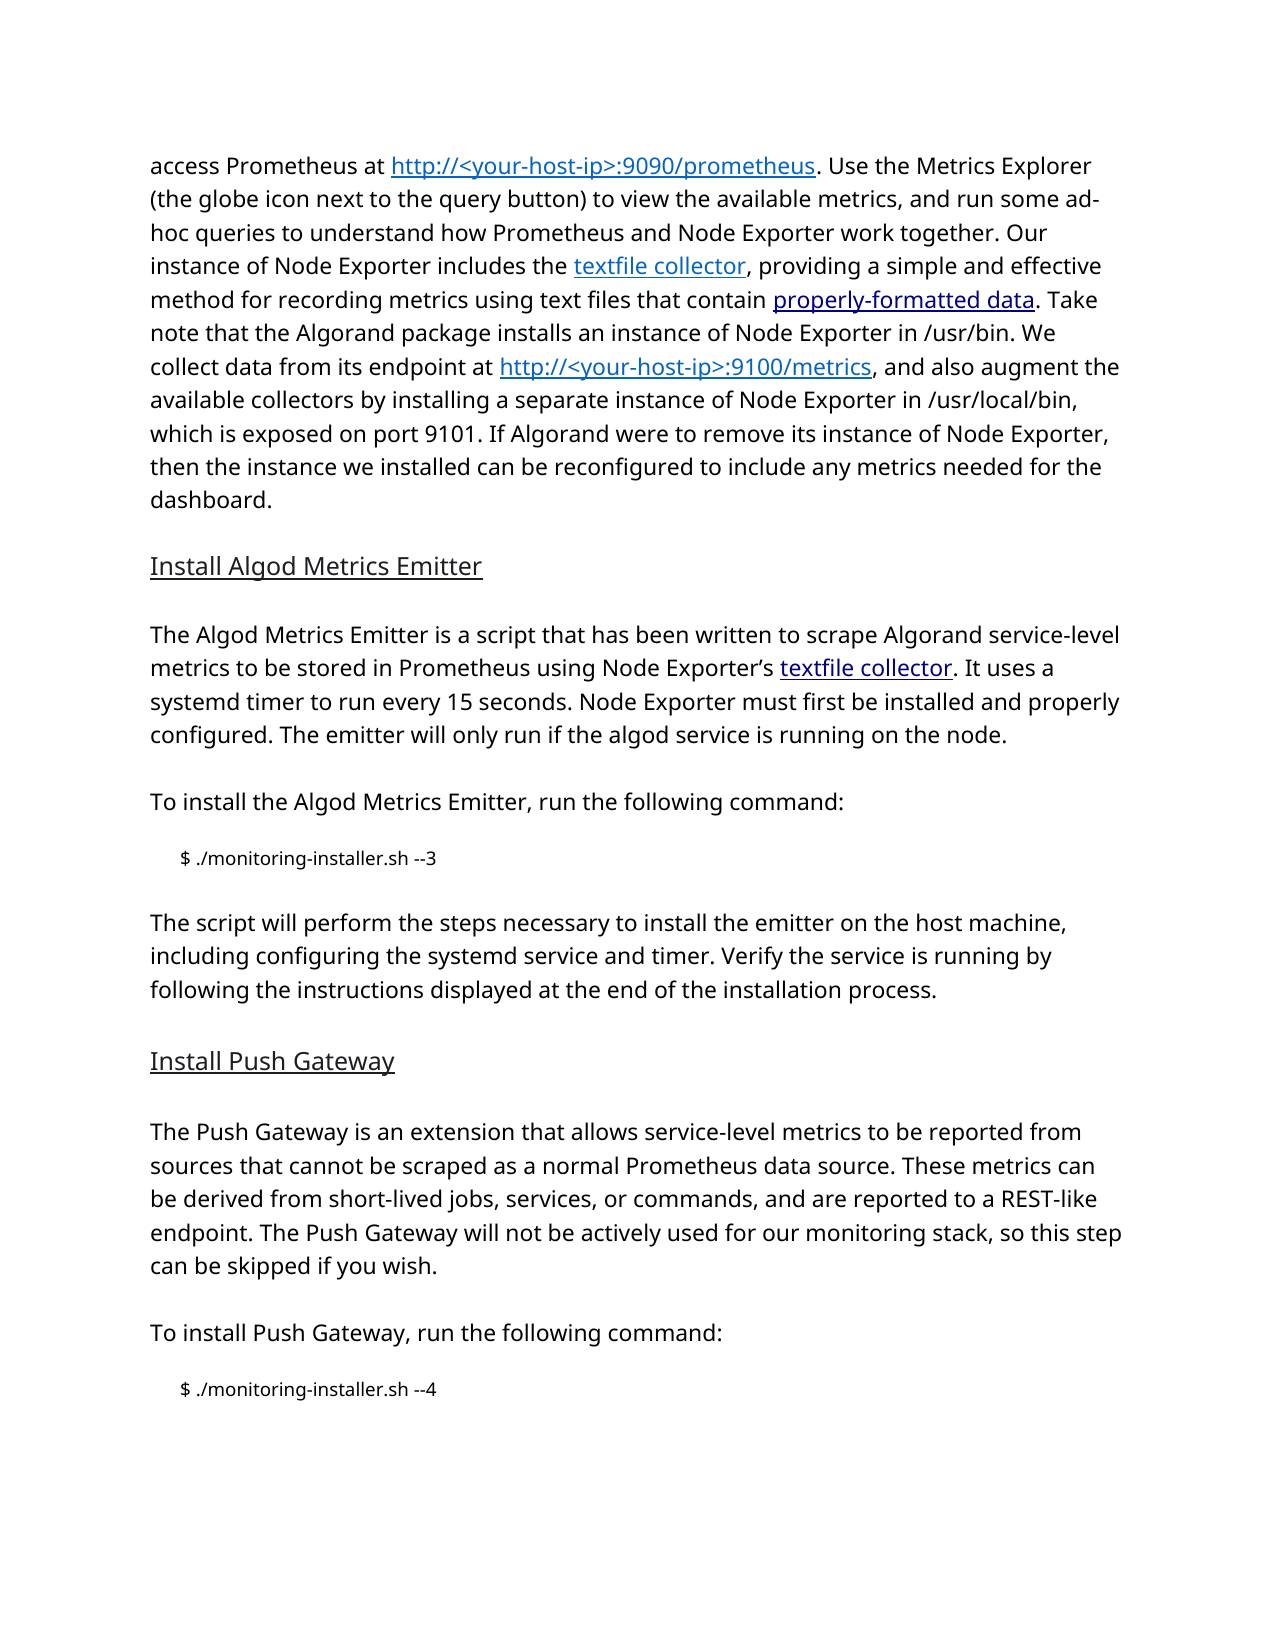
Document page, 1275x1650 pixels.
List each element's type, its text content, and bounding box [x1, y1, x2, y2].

text The Push Gateway is an extension that allows service-level metrics to be reported from sources that cannot be scraped as a normal Prometheus data source. These metrics can be derived from short-lived jobs, services, or commands, and are reported to a REST-like endpoint. The Push Gateway will not be actively used for our monitoring stack, so this step can be skipped if you wish. [150, 1116, 1125, 1281]
text To install the Algod Metrics Emitter, run the following command: [150, 786, 1125, 817]
text access Prometheus at http://<your-host-ip>:9090/prometheus. Use the Metrics Explorer (the globe icon next to the query button) to view the available metrics, and run some ad-hoc queries to understand how Prometheus and Node Exporter work together. Our instance of Node Exporter includes the textfile collector, providing a simple and effective method for recording metrics using text files that contain properly-formatted data. Take note that the Algorand package installs an instance of Node Exporter in /usr/bin. We collect data from its endpoint at http://<your-host-ip>:9100/metrics, and also augment the available collectors by installing a separate instance of Node Exporter in /usr/local/bin, which is exposed on port 9101. If Algorand were to remove its instance of Node Exporter, then the instance we installed can be reconfigured to include any metrics needed for the dashboard. [150, 150, 1125, 516]
text Install Algod Metrics Emitter [150, 549, 1125, 583]
text To install Push Gateway, run the following command: [150, 1317, 1125, 1348]
text The script will perform the steps necessary to install the emitter on the host machine, including configuring the systemd service and timer. Verify the service is running by following the instructions displayed at the end of the installation process. [150, 907, 1125, 1005]
text $ ./monitoring-installer.sh --3 [150, 845, 1125, 871]
text The Algod Metrics Emitter is a script that has been written to scrape Algorand service-level metrics to be stored in Prometheus using Node Exporter’s textfile collector. It uses a systemd timer to run every 15 seconds. Node Exporter must first be installed and properly configured. The emitter will only run if the algod service is running on the node. [150, 619, 1125, 750]
text $ ./monitoring-installer.sh --4 [150, 1376, 1125, 1401]
text Install Push Gateway [150, 1043, 1125, 1078]
